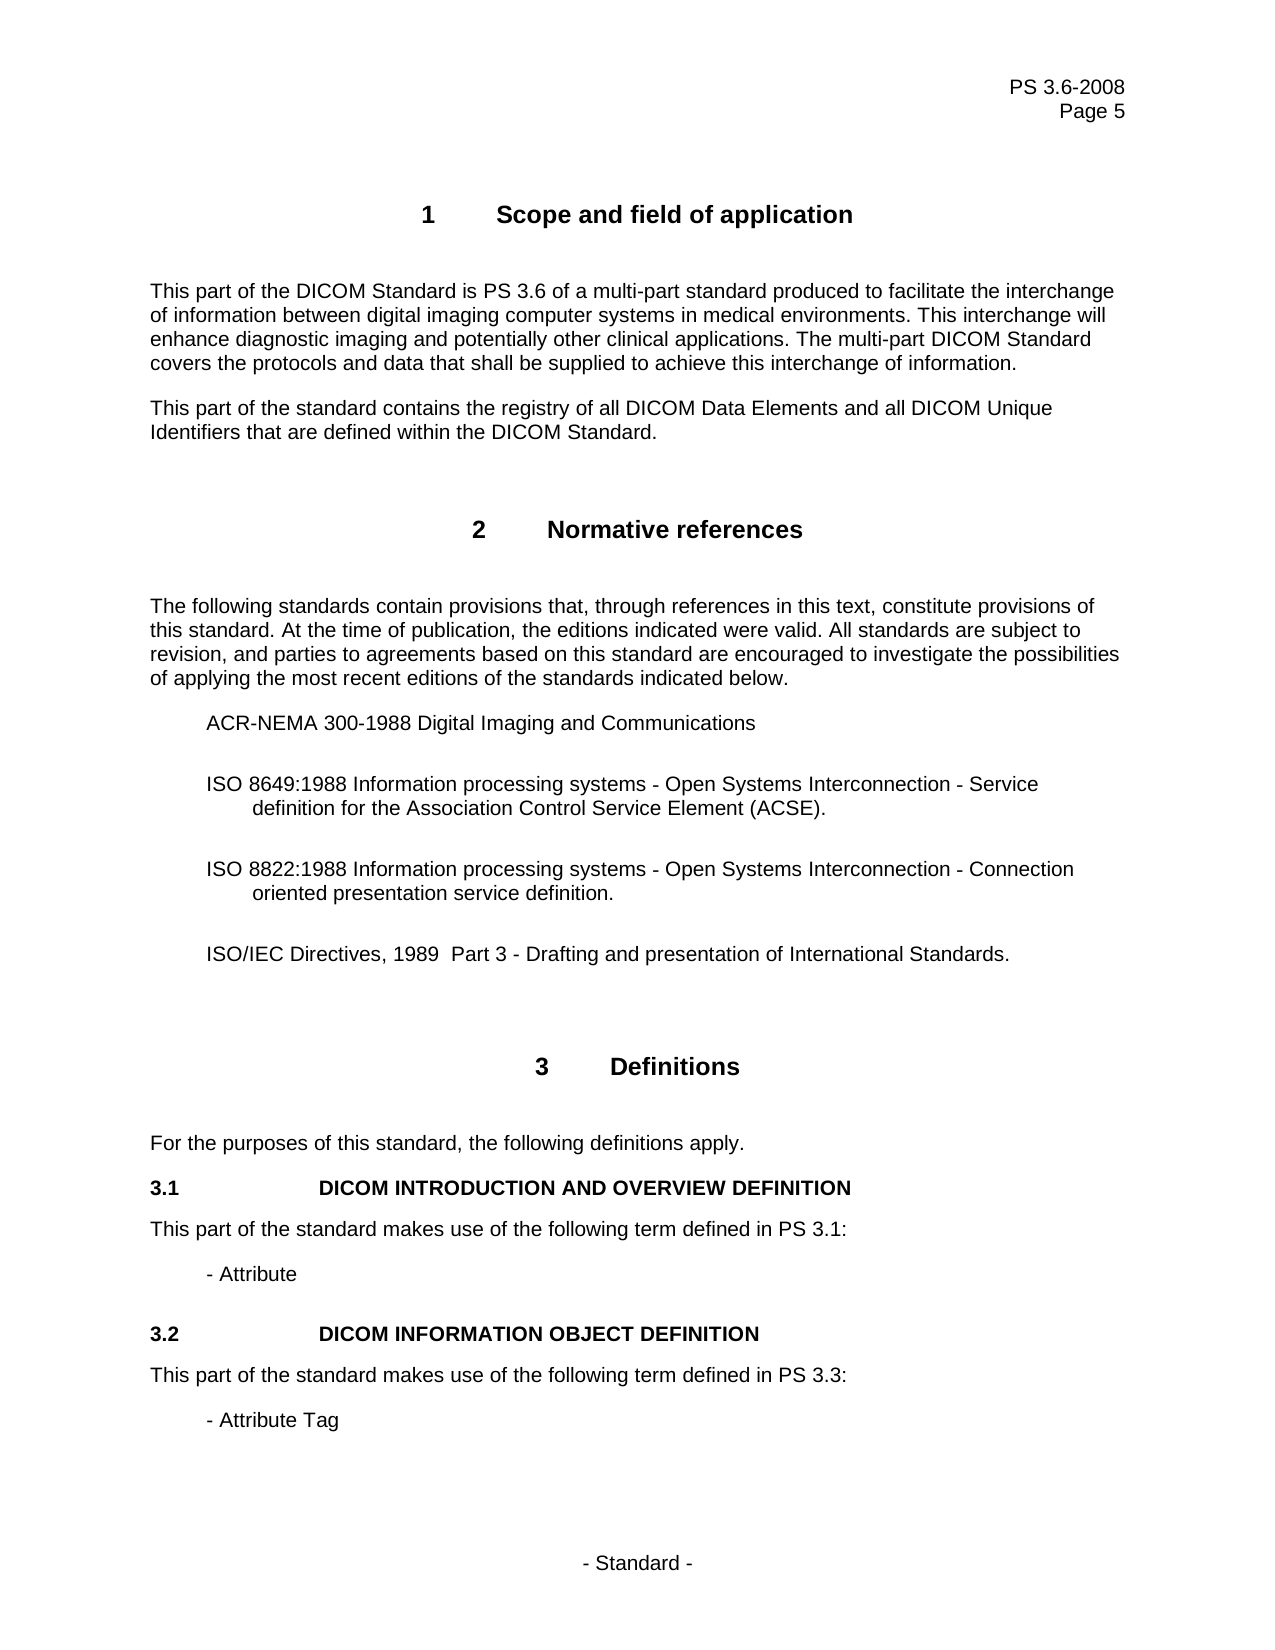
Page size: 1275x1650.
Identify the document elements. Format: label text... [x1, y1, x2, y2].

subtitle 3 Definitions [150, 1052, 1125, 1081]
text The following standards contain provisions that, through references in this text, constitute provisions of this standard. At the time of publication, the editions indicated were valid. All standards are subject to revision, and parties to agreements based on this standard are encouraged to investigate the possibilities of applying the most recent editions of the standards indicated below. [150, 594, 1125, 690]
text This part of the standard contains the registry of all DICOM Data Elements and all DICOM Unique Identifiers that are defined within the DICOM Standard. [150, 396, 1125, 444]
text ISO 8822:1988 Information processing systems - Open Systems Interconnection - Connection oriented presentation service definition. [206, 857, 1125, 905]
text - Attribute [206, 1262, 1125, 1286]
text This part of the standard makes use of the following term defined in PS 3.3: [150, 1363, 1125, 1387]
subtitle 3.1 DICOM Introduction and overview definition [150, 1176, 1125, 1200]
text ISO 8649:1988 Information processing systems - Open Systems Interconnection - Service definition for the Association Control Service Element (ACSE). [206, 772, 1125, 820]
text This part of the DICOM Standard is PS 3.6 of a multi-part standard produced to facilitate the interchange of information between digital imaging computer systems in medical environments. This interchange will enhance diagnostic imaging and potentially other clinical applications. The multi-part DICOM Standard covers the protocols and data that shall be supplied to achieve this interchange of information. [150, 279, 1125, 375]
text For the purposes of this standard, the following definitions apply. [150, 1131, 1125, 1155]
subtitle 3.2 DICOM Information object definition [150, 1322, 1125, 1346]
text This part of the standard makes use of the following term defined in PS 3.1: [150, 1217, 1125, 1241]
subtitle 1 Scope and field of application [150, 200, 1125, 229]
text ISO/IEC Directives, 1989 Part 3 - Drafting and presentation of International Standards. [206, 941, 1125, 966]
text - Attribute Tag [206, 1408, 1125, 1432]
subtitle 2 Normative references [150, 515, 1125, 544]
text ACR-NEMA 300-1988 Digital Imaging and Communications [206, 711, 1125, 735]
